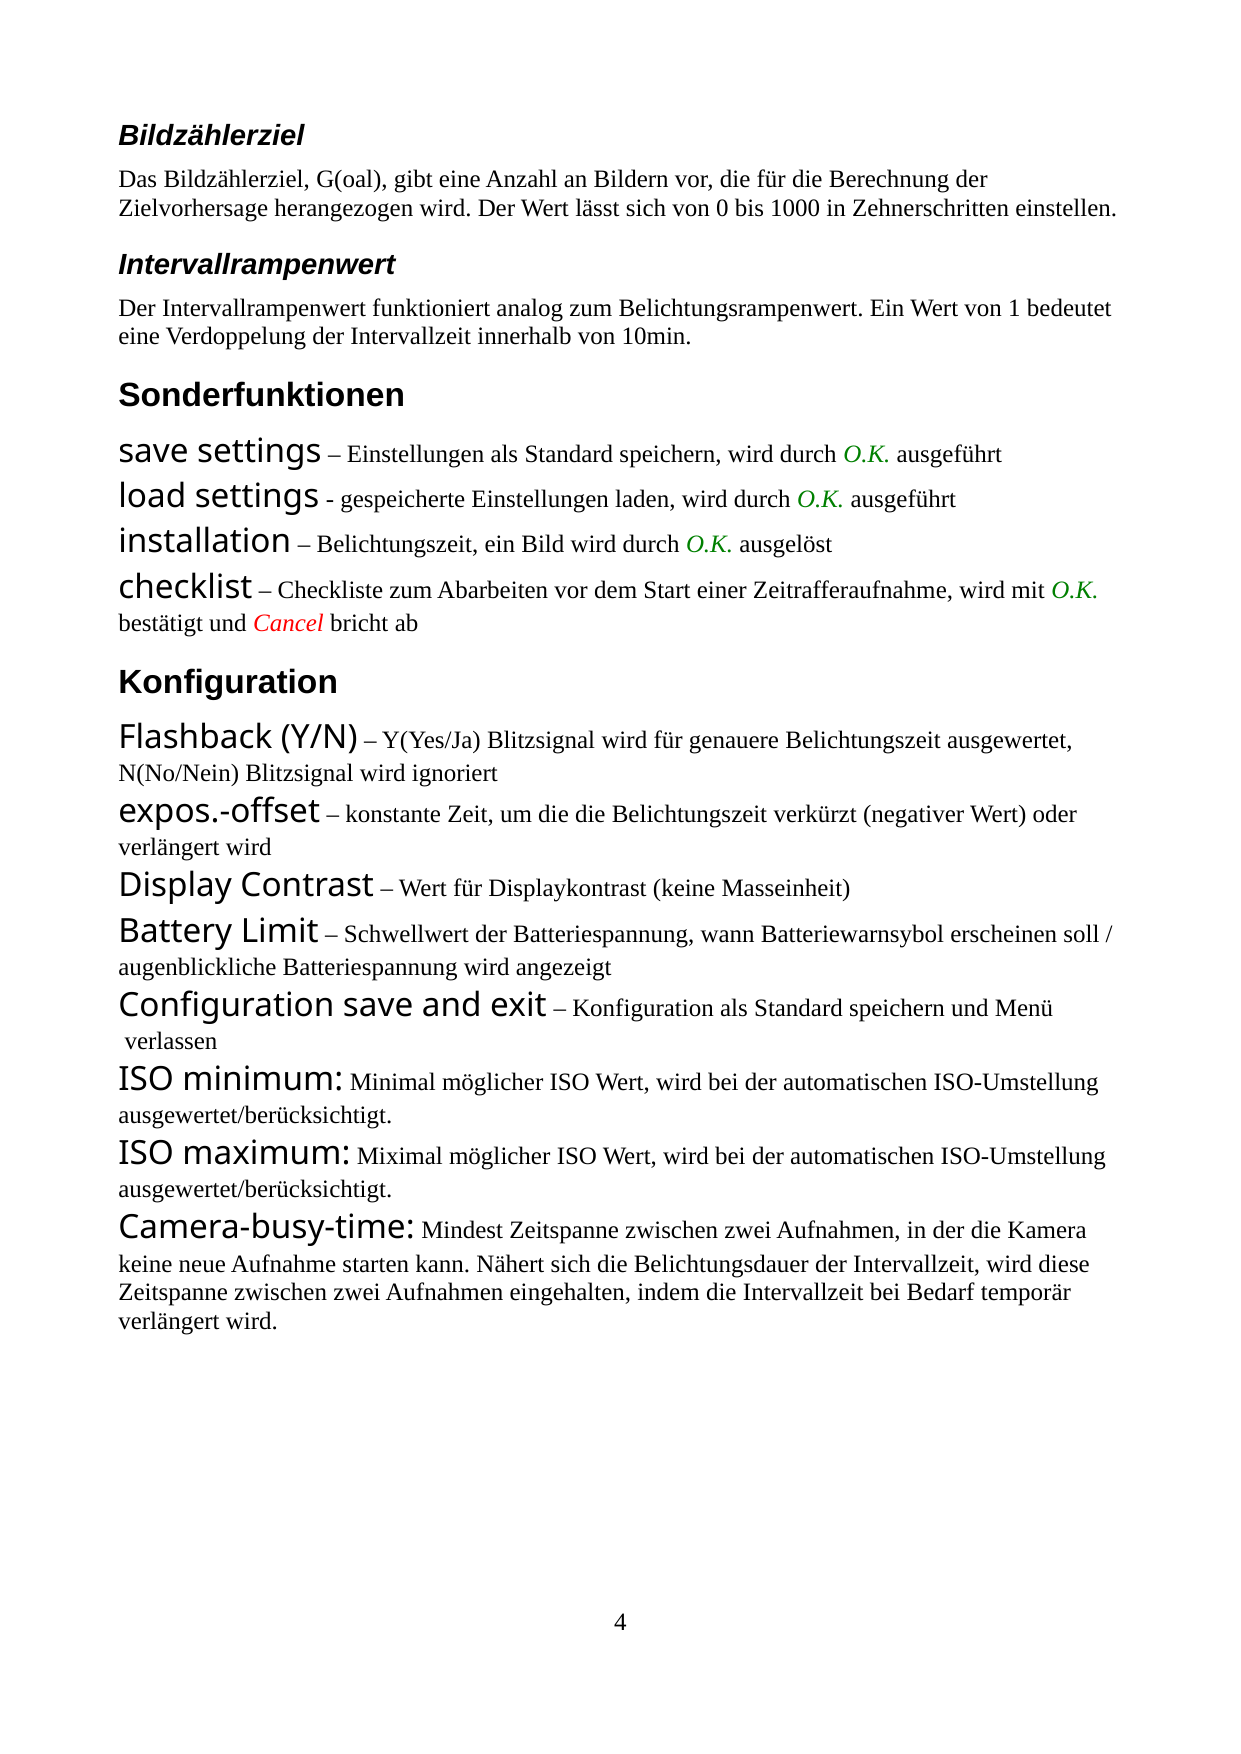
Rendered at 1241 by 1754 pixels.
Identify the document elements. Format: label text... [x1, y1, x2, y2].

subtitle Intervallrampenwert [118, 247, 1122, 280]
subtitle Konfiguration [118, 662, 1122, 700]
text load settings - gespeicherte Einstellungen laden, wird durch O.K. ausgeführt [118, 472, 1122, 517]
text verlassen [118, 1026, 1122, 1055]
text Configuration save and exit – Konfiguration als Standard speichern und Menü [118, 981, 1122, 1026]
text save settings – Einstellungen als Standard speichern, wird durch O.K. ausgeführt [118, 426, 1122, 472]
text Flashback (Y/N) – Y(Yes/Ja) Blitzsignal wird für genauere Belichtungszeit ausgewertet, N(No/Nein) Blitzsignal wird ignoriert [118, 713, 1122, 787]
text Der Intervallrampenwert funktioniert analog zum Belichtungsrampenwert. Ein Wert von 1 bedeutet eine Verdoppelung der Intervallzeit innerhalb von 10min. [118, 293, 1122, 350]
text expos.-offset – konstante Zeit, um die die Belichtungszeit verkürzt (negativer Wert) oder verlängert wird [118, 787, 1122, 861]
text Das Bildzählerziel, G(oal), gibt eine Anzahl an Bildern vor, die für die Berechnung der Zielvorhersage herangezogen wird. Der Wert lässt sich von 0 bis 1000 in Zehnerschritten einstellen. [118, 164, 1122, 222]
text ISO minimum: Minimal möglicher ISO Wert, wird bei der automatischen ISO-Umstellung ausgewertet/berücksichtigt. [118, 1055, 1122, 1129]
text installation – Belichtungszeit, ein Bild wird durch O.K. ausgelöst [118, 517, 1122, 563]
subtitle Sonderfunktionen [118, 375, 1122, 414]
text Display Contrast – Wert für Displaykontrast (keine Masseinheit) [118, 861, 1122, 907]
text Battery Limit – Schwellwert der Batteriespannung, wann Batteriewarnsybol erscheinen soll / augenblickliche Batteriespannung wird angezeigt [118, 907, 1122, 981]
text Camera-busy-time: Mindest Zeitspanne zwischen zwei Aufnahmen, in der die Kamera keine neue Aufnahme starten kann. Nähert sich die Belichtungsdauer der Intervallzeit, wird diese Zeitspanne zwischen zwei Aufnahmen eingehalten, indem die Intervallzeit bei Bedarf temporär verlängert wird. [118, 1203, 1122, 1335]
text ISO maximum: Miximal möglicher ISO Wert, wird bei der automatischen ISO-Umstellung ausgewertet/berücksichtigt. [118, 1129, 1122, 1203]
subtitle Bildzählerziel [118, 118, 1122, 152]
text checklist – Checkliste zum Abarbeiten vor dem Start einer Zeitrafferaufnahme, wird mit O.K. bestätigt und Cancel bricht ab [118, 563, 1122, 637]
